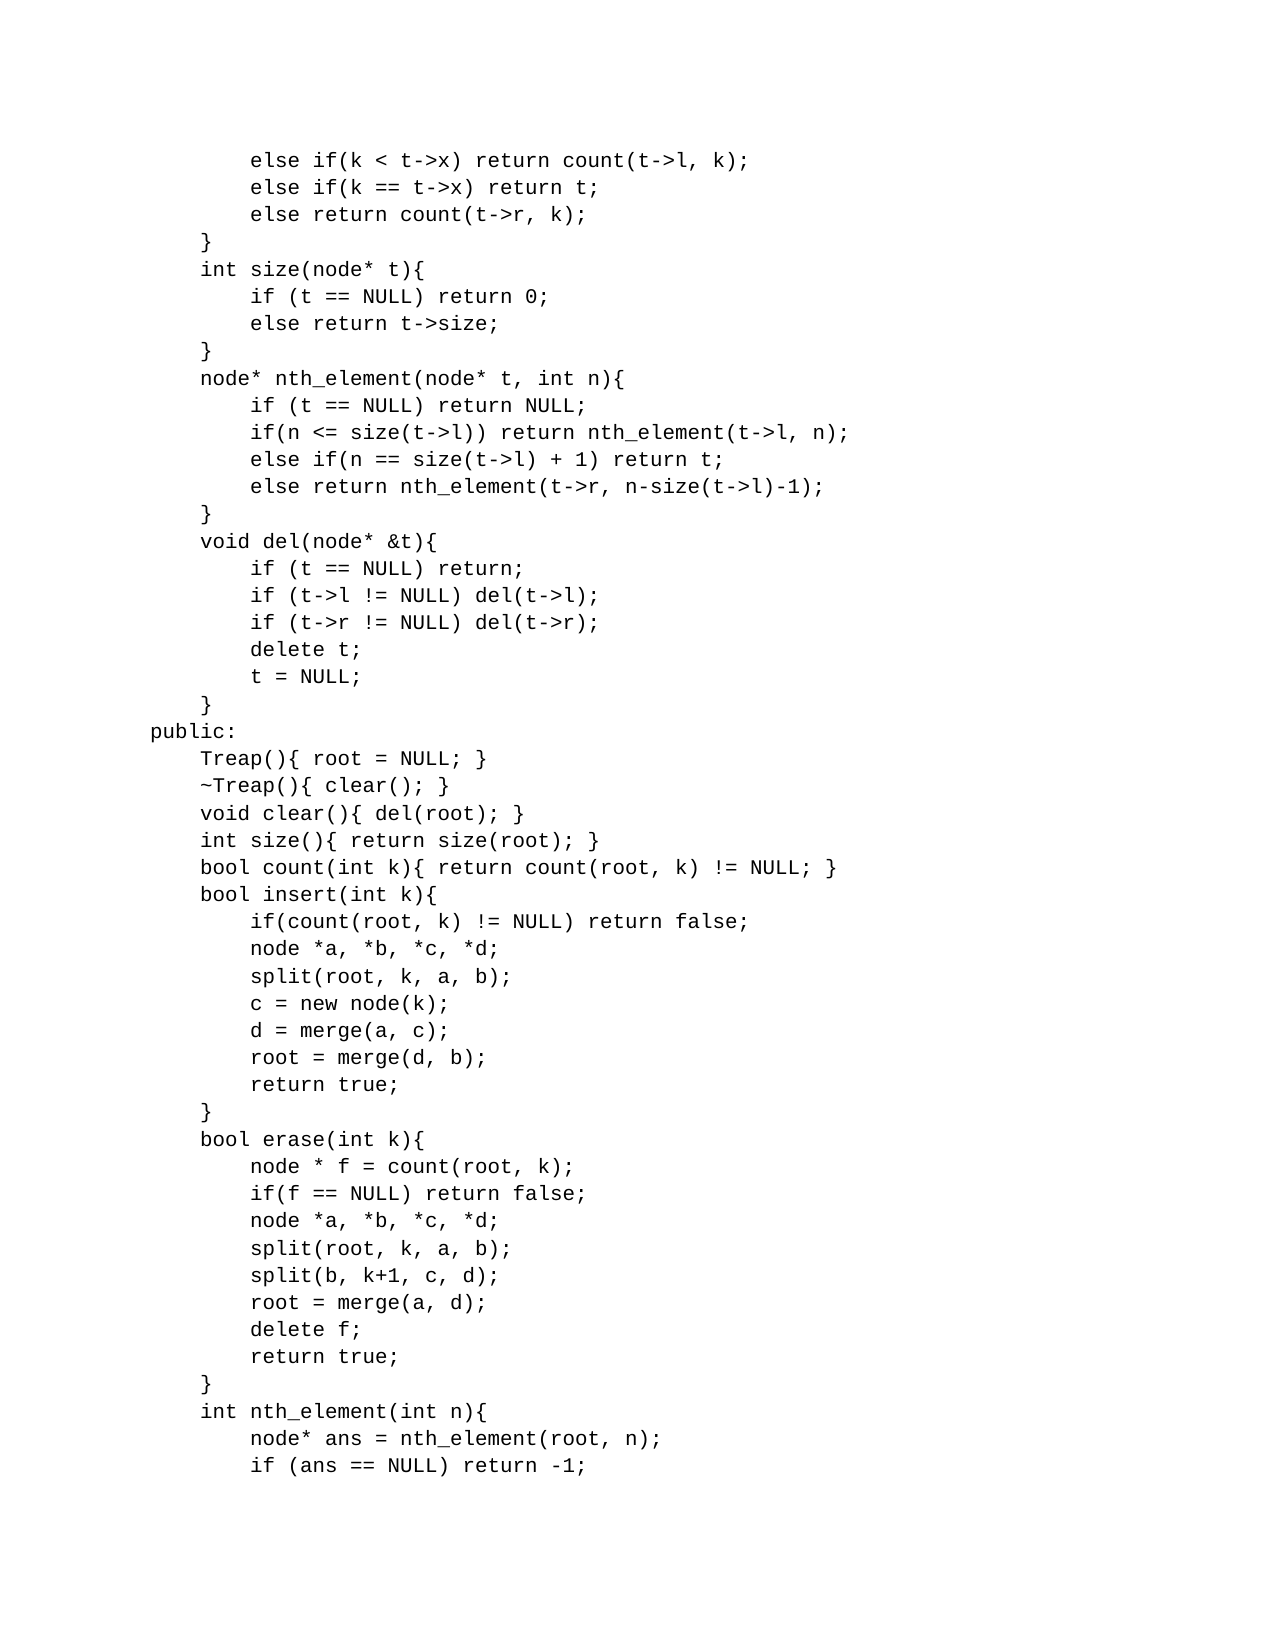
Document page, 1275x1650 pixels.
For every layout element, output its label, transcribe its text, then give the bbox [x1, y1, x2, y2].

text node *a, *b, *c, *d; [150, 938, 1125, 962]
text c = new node(k); [150, 993, 1125, 1016]
text node* ans = nth_element(root, n); [150, 1428, 1125, 1451]
text else return count(t->r, k); [150, 204, 1125, 228]
text } [150, 1102, 1125, 1125]
text Treap(){ root = NULL; } [150, 748, 1125, 772]
text else return nth_element(t->r, n-size(t->l)-1); [150, 476, 1125, 500]
text int size(){ return size(root); } [150, 830, 1125, 853]
text return true; [150, 1074, 1125, 1098]
text delete f; [150, 1319, 1125, 1343]
text if(f == NULL) return false; [150, 1183, 1125, 1207]
text delete t; [150, 639, 1125, 663]
text root = merge(d, b); [150, 1047, 1125, 1071]
text bool insert(int k){ [150, 884, 1125, 908]
text if(count(root, k) != NULL) return false; [150, 911, 1125, 935]
text else return t->size; [150, 313, 1125, 337]
text else if(k == t->x) return t; [150, 177, 1125, 201]
text if (t == NULL) return NULL; [150, 395, 1125, 418]
text } [150, 503, 1125, 527]
text else if(n == size(t->l) + 1) return t; [150, 449, 1125, 473]
text node* nth_element(node* t, int n){ [150, 367, 1125, 391]
text void clear(){ del(root); } [150, 802, 1125, 826]
text if(n <= size(t->l)) return nth_element(t->l, n); [150, 422, 1125, 446]
text bool count(int k){ return count(root, k) != NULL; } [150, 857, 1125, 881]
text return true; [150, 1346, 1125, 1370]
text } [150, 694, 1125, 717]
text t = NULL; [150, 667, 1125, 690]
text } [150, 232, 1125, 255]
text } [150, 1373, 1125, 1397]
text if (t->r != NULL) del(t->r); [150, 612, 1125, 636]
text if (t == NULL) return; [150, 558, 1125, 581]
text } [150, 340, 1125, 364]
text split(b, k+1, c, d); [150, 1265, 1125, 1288]
text else if(k < t->x) return count(t->l, k); [150, 150, 1125, 174]
text int size(node* t){ [150, 259, 1125, 282]
text void del(node* &t){ [150, 531, 1125, 554]
text if (ans == NULL) return -1; [150, 1455, 1125, 1479]
text ~Treap(){ clear(); } [150, 775, 1125, 799]
text split(root, k, a, b); [150, 1237, 1125, 1261]
text d = merge(a, c); [150, 1020, 1125, 1044]
text public: [150, 721, 1125, 744]
text if (t == NULL) return 0; [150, 286, 1125, 309]
text if (t->l != NULL) del(t->l); [150, 585, 1125, 609]
text int nth_element(int n){ [150, 1401, 1125, 1424]
text root = merge(a, d); [150, 1292, 1125, 1316]
text node * f = count(root, k); [150, 1156, 1125, 1179]
text bool erase(int k){ [150, 1129, 1125, 1152]
text node *a, *b, *c, *d; [150, 1210, 1125, 1234]
text split(root, k, a, b); [150, 966, 1125, 989]
